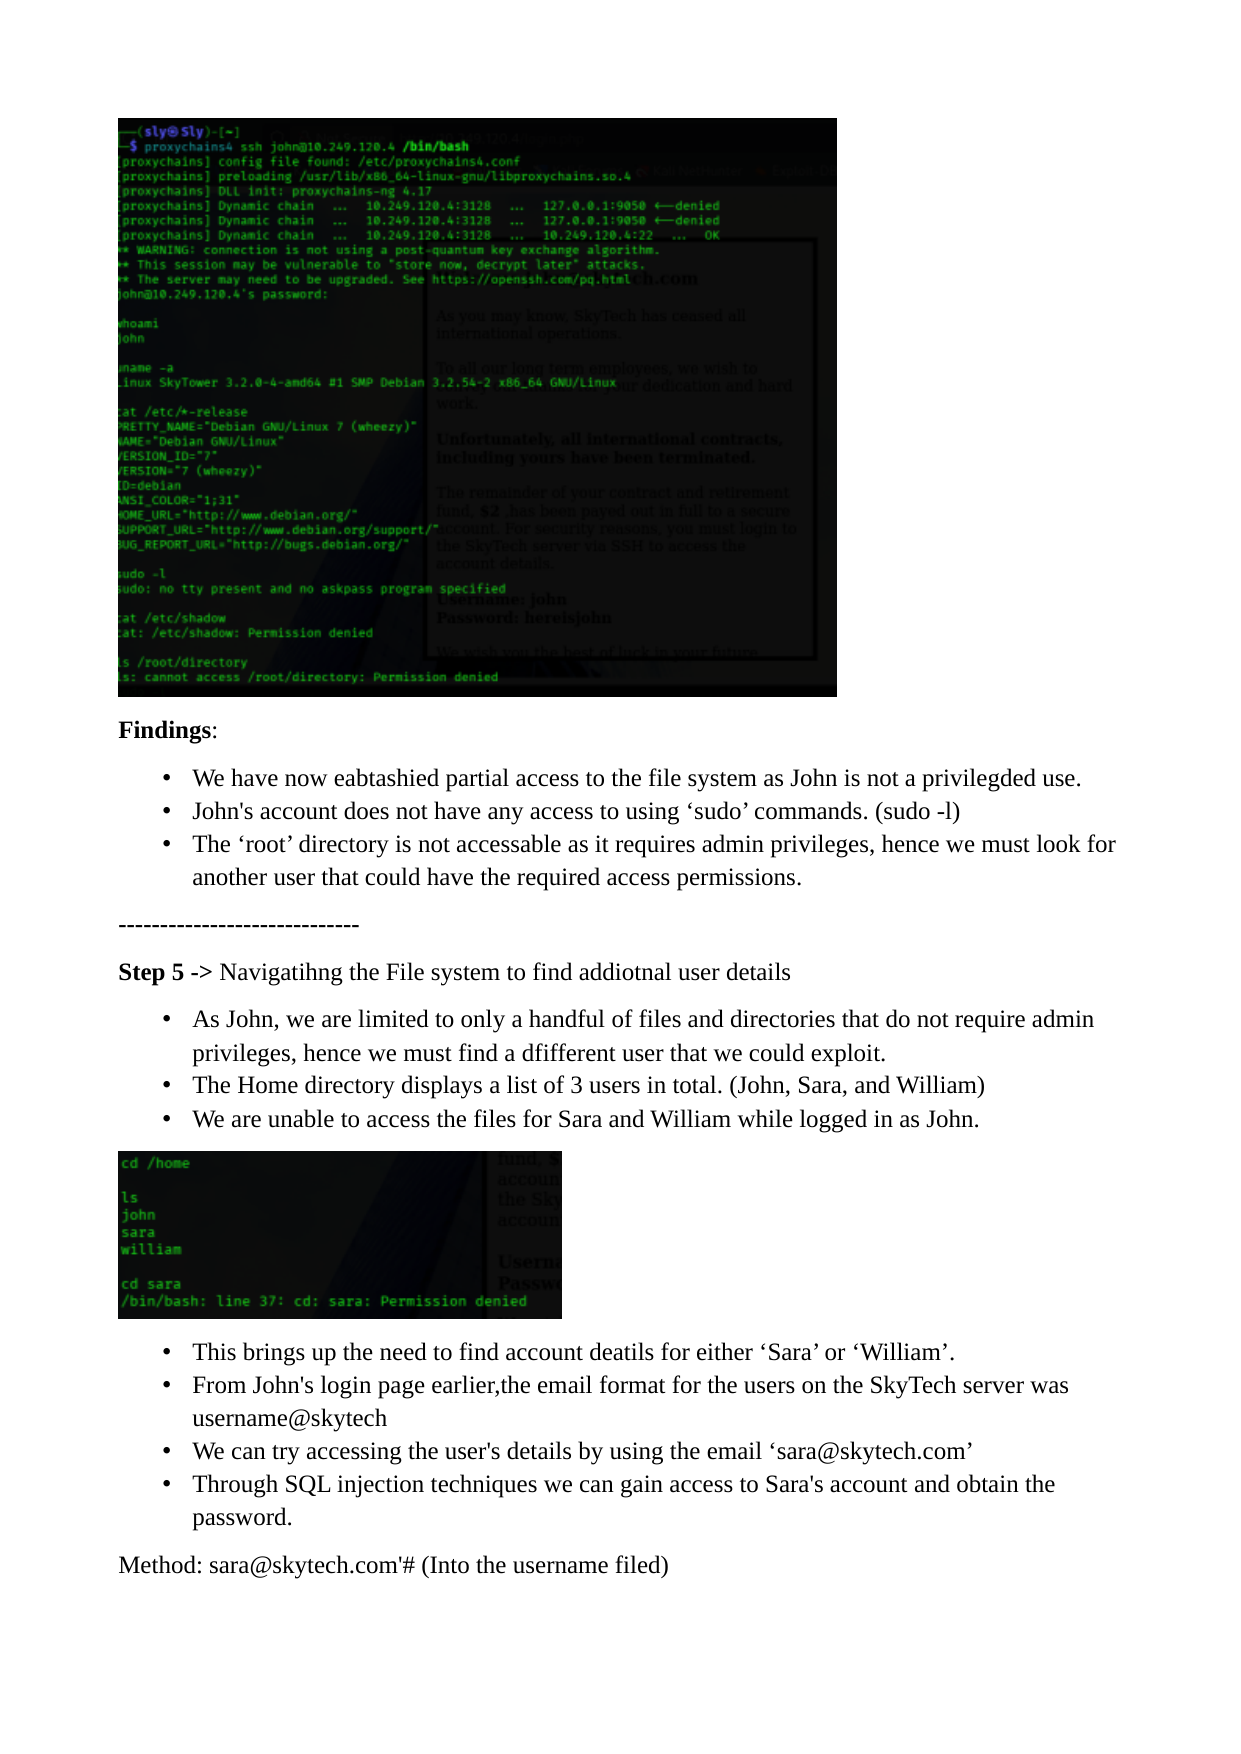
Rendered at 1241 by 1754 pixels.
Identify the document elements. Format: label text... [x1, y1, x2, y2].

text ----------------------------- [118, 909, 1122, 938]
text Method: sara@skytech.com'# (Into the username filed) [118, 1550, 1122, 1579]
list We can try accessing the user's details by using the email ‘sara@skytech.com’ [162, 1436, 1122, 1465]
list John's account does not have any access to using ‘sudo’ commands. (sudo -l) [162, 796, 1122, 824]
list As John, we are limited to only a handful of files and directories that do not require admin privileges, hence we must find a dfifferent user that we could exploit. [162, 1004, 1122, 1066]
text Step 5 -> Navigatihng the File system to find addiotnal user details [118, 957, 1122, 986]
text Findings: [118, 715, 1122, 744]
picture [118, 118, 837, 697]
list The ‘root’ directory is not accessable as it requires admin privileges, hence we must look for another user that could have the required access permissions. [162, 829, 1122, 891]
list Through SQL injection techniques we can gain access to Sara's account and obtain the password. [162, 1469, 1122, 1531]
list We have now eabtashied partial access to the file system as John is not a privilegded use. [162, 763, 1122, 791]
list From John's login page earlier,the email format for the users on the SkyTech server was username@skytech [162, 1370, 1122, 1432]
picture [118, 1151, 562, 1319]
list This brings up the need to find account deatils for either ‘Sara’ or ‘William’. [162, 1337, 1122, 1366]
list The Home directory displays a list of 3 users in total. (John, Sara, and William) [162, 1071, 1122, 1099]
list We are unable to access the files for Sara and William while logged in as John. [162, 1104, 1122, 1132]
